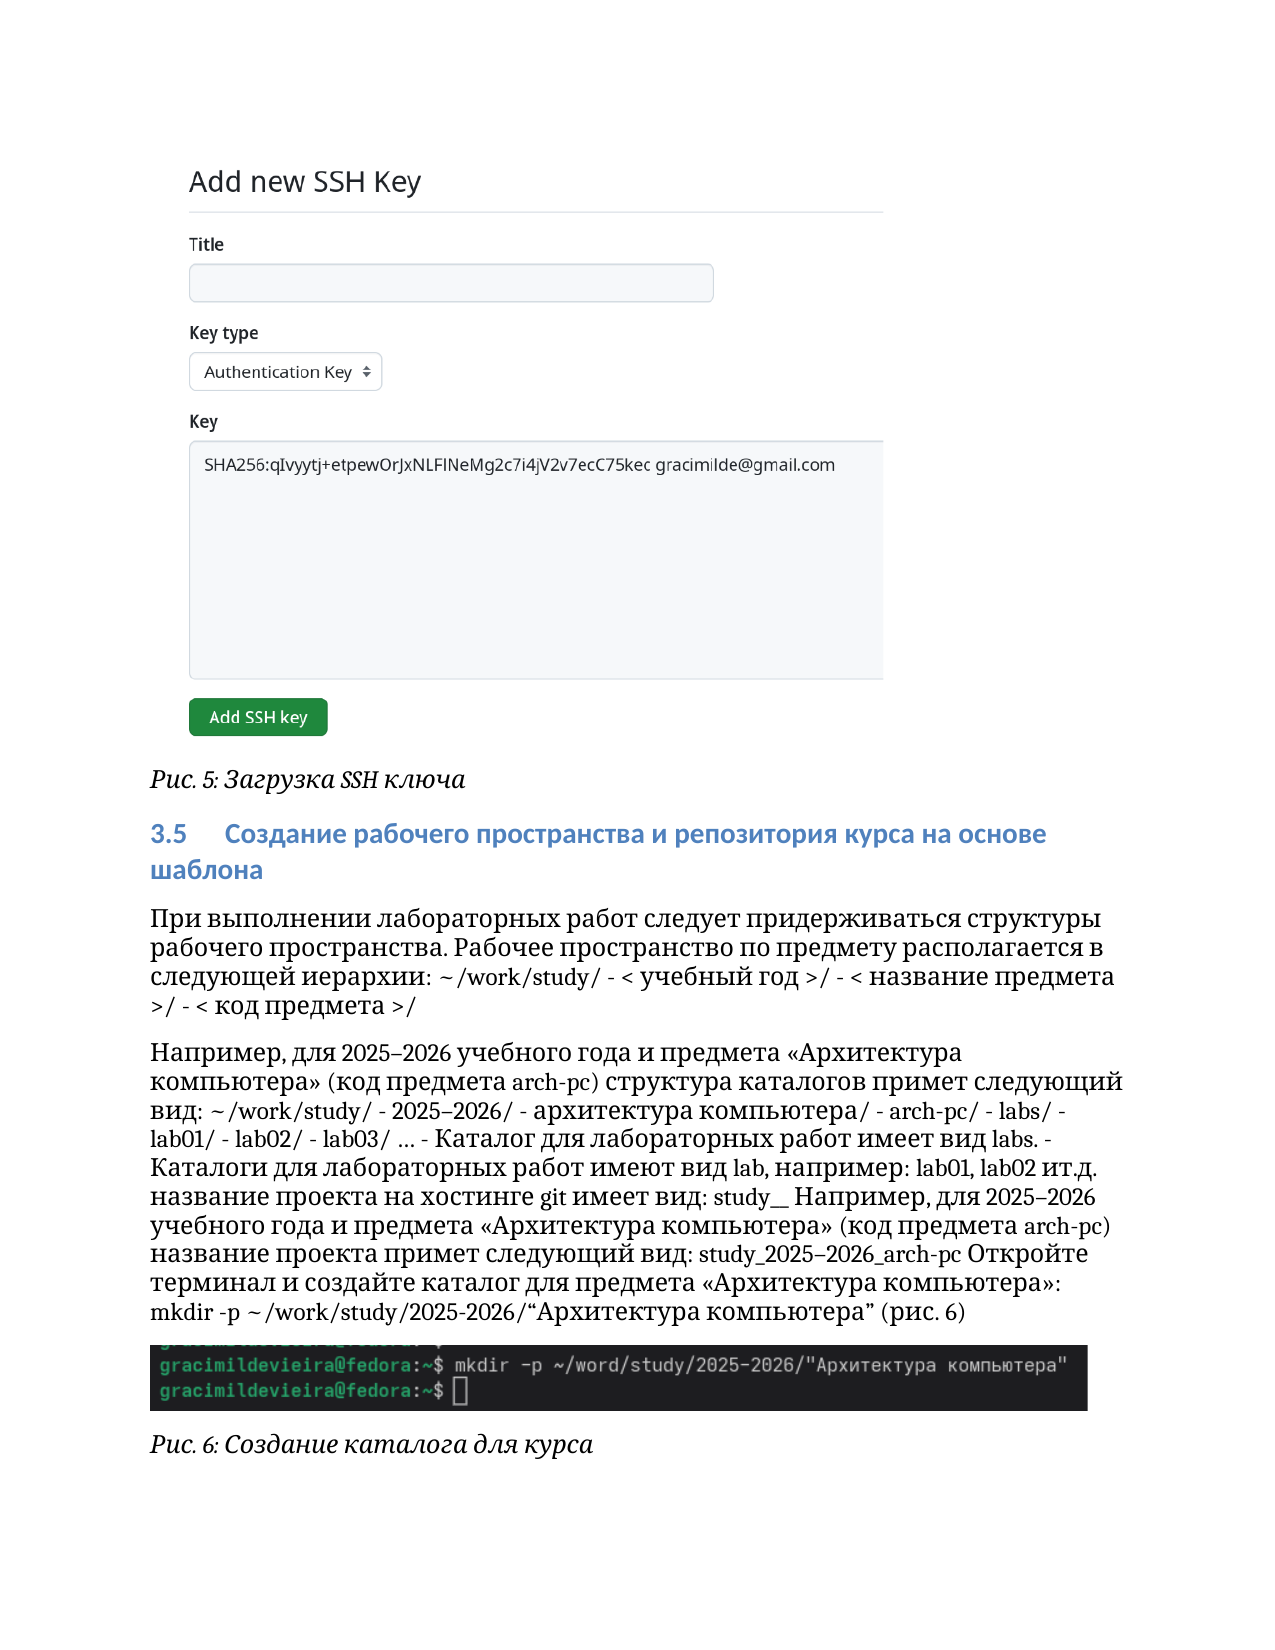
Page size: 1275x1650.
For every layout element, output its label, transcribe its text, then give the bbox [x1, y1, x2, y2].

picture [150, 150, 884, 745]
text При выполнении лабораторных работ следует придерживаться структуры рабочего пространства. Рабочее пространство по предмету располагается в следующей иерархии: ~/work/study/ - < учебный год >/ - < название предмета >/ - < код предмета >/ [150, 905, 1125, 1020]
subtitle 3.5 Создание рабочего пространства и репозитория курса на основе шаблона [150, 815, 1125, 887]
text Например, для 2025–2026 учебного года и предмета «Архитектура компьютера» (код предмета arch-pc) структура каталогов примет следующий вид: ~/work/study/ - 2025–2026/ - архитектура компьютера/ - arch-pc/ - labs/ - lab01/ - lab02/ - lab03/ … - Каталог для лабораторных работ имеет вид labs. - Каталоги для лабораторных работ имеют вид lab, например: lab01, lab02 ит.д. название проекта на хостинге git имеет вид: study__ Например, для 2025–2026 учебного года и предмета «Архитектура компьютера» (код предмета arch-pc) название проекта примет следующий вид: study_2025–2026_arch-pc Откройте терминал и создайте каталог для предмета «Архитектура компьютера»: mkdir -p ~/work/study/2025-2026/“Архитектура компьютера” (рис. 6) [150, 1039, 1125, 1327]
picture [150, 1345, 1088, 1411]
text Рис. 6: Создание каталога для курса [150, 1431, 1125, 1460]
text Рис. 5: Загрузка SSH ключа [150, 766, 1125, 794]
